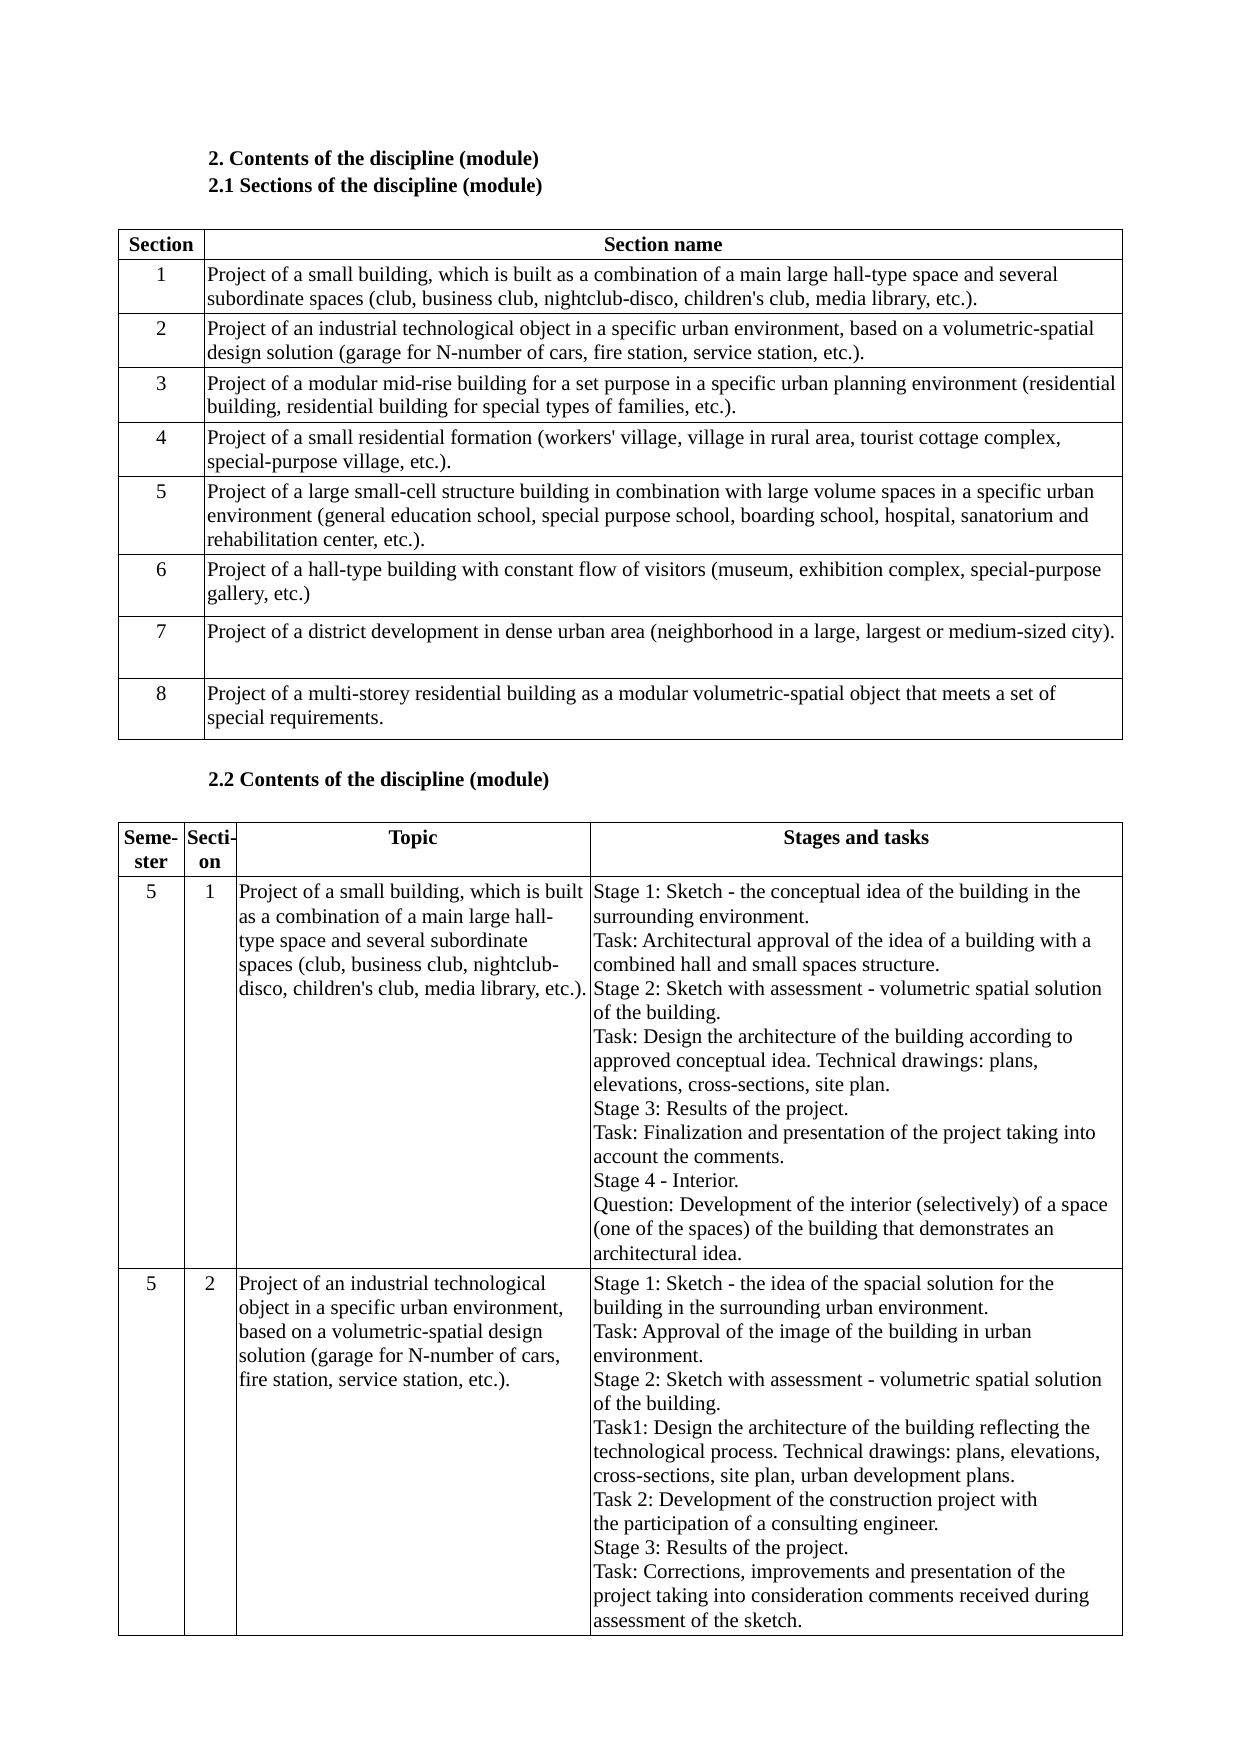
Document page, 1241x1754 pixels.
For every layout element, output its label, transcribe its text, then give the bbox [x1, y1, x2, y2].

table_header Section [119, 230, 204, 259]
table_cell Project of a small residential formation (workers' village, village in rural area, tourist cottage complex, special-purpose village, etc.). [205, 423, 1122, 476]
table_cell Project of an industrial technological object in a specific urban environment, based on a volumetric-spatial design solution (garage for N-number of cars, fire station, service station, etc.). [237, 1269, 590, 1634]
table_cell 5 [119, 877, 184, 1267]
text 2.2 Contents of the discipline (module) [118, 767, 1122, 791]
table_cell 7 [119, 617, 204, 677]
table_cell 2 [185, 1269, 236, 1634]
table_header Section name [205, 230, 1122, 259]
table_cell Stage 1: Sketch - the idea of the spacial solution for the building in the surrounding urban environment. Task: Approval of the image of the building in urban environment. Stage 2: Sketch with assessment - volumetric spatial solution of the building. Task1: Design the architecture of the building reflecting the technological process. Technical drawings: plans, elevations, cross-sections, site plan, urban development plans. Task 2: Development of the construction project with the participation of a consulting engineer. Stage 3: Results of the project. Task: Corrections, improvements and presentation of the project taking into consideration comments received during assessment of the sketch. [591, 1269, 1122, 1634]
table_cell 5 [119, 477, 204, 554]
table_header Secti‑on [185, 823, 236, 876]
text 2.1 Sections of the discipline (module) [118, 173, 1122, 197]
table_cell Project of a district development in dense urban area (neighborhood in a large, largest or medium-sized city). [205, 617, 1122, 677]
table_header Stages and tasks [591, 823, 1122, 876]
table_cell 2 [119, 314, 204, 367]
table_cell 6 [119, 555, 204, 616]
table_cell Stage 1: Sketch - the conceptual idea of the building in the surrounding environment. Task: Architectural approval of the idea of a building with a combined hall and small spaces structure. Stage 2: Sketch with assessment - volumetric spatial solution of the building. Task: Design the architecture of the building according to approved conceptual idea. Technical drawings: plans, elevations, cross-sections, site plan. Stage 3: Results of the project. Task: Finalization and presentation of the project taking into account the comments. Stage 4 - Interior. Question: Development of the interior (selectively) of a space (one of the spaces) of the building that demonstrates an architectural idea. [591, 877, 1122, 1267]
table_cell Project of a small building, which is built as a combination of a main large hall-type space and several subordinate spaces (club, business club, nightclub-disco, children's club, media library, etc.). [205, 260, 1122, 313]
table_cell 4 [119, 423, 204, 476]
table_cell 1 [185, 877, 236, 1267]
table_cell 3 [119, 368, 204, 422]
table_cell Project of a modular mid-rise building for a set purpose in a specific urban planning environment (residential building, residential building for special types of families, etc.). [205, 368, 1122, 422]
table_cell 8 [119, 679, 204, 739]
table_cell Project of a hall-type building with constant flow of visitors (museum, exhibition complex, special-purpose gallery, etc.) [205, 555, 1122, 616]
table_header Topic [237, 823, 590, 876]
table_cell Project of a large small-cell structure building in combination with large volume spaces in a specific urban environment (general education school, special purpose school, boarding school, hospital, sanatorium and rehabilitation center, etc.). [205, 477, 1122, 554]
table_cell 1 [119, 260, 204, 313]
table_cell Project of a multi-storey residential building as a modular volumetric-spatial object that meets a set of special requirements. [205, 679, 1122, 739]
text 2. Contents of the discipline (module) [118, 146, 1122, 170]
table_cell Project of an industrial technological object in a specific urban environment, based on a volumetric-spatial design solution (garage for N-number of cars, fire station, service station, etc.). [205, 314, 1122, 367]
table_cell 5 [119, 1269, 184, 1634]
table_cell Project of a small building, which is built as a combination of a main large hall-type space and several subordinate spaces (club, business club, nightclub-disco, children's club, media library, etc.). [237, 877, 590, 1267]
table_header Seme‑ster [119, 823, 184, 876]
